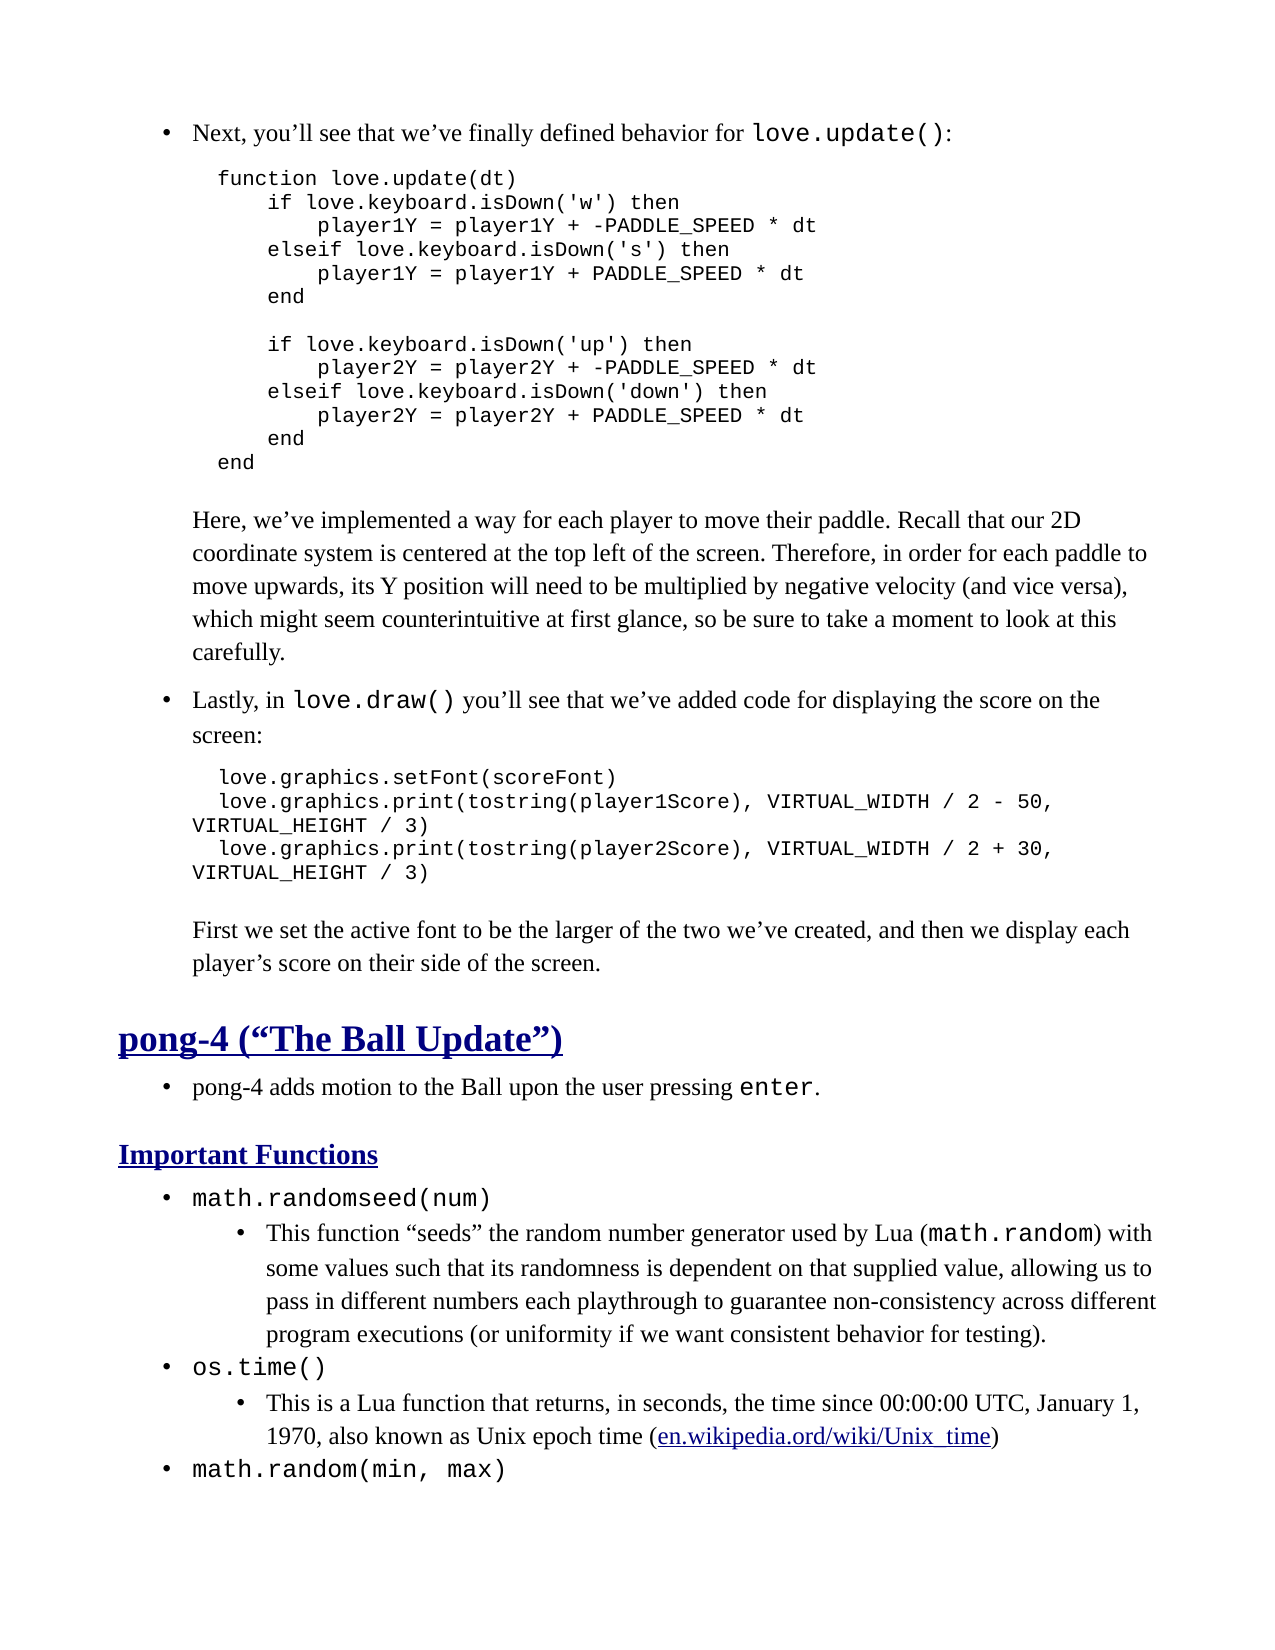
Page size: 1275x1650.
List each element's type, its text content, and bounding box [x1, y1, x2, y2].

list math.randomseed(num) [162, 1183, 1157, 1214]
list elseif love.keyboard.isDown('down') then [162, 381, 1157, 404]
list Lastly, in love.draw() you’ll see that we’ve added code for displaying the score on the screen: [162, 685, 1157, 748]
list First we set the active font to be the larger of the two we’ve created, and then we display each player’s score on their side of the screen. [162, 915, 1157, 977]
list player1Y = player1Y + PADDLE_SPEED * dt [162, 263, 1157, 286]
list end [162, 428, 1157, 452]
subtitle Important Functions [118, 1137, 1157, 1170]
list player1Y = player1Y + -PADDLE_SPEED * dt [162, 215, 1157, 239]
list pong-4 adds motion to the Ball upon the user pressing enter. [162, 1072, 1157, 1103]
list end [162, 452, 1157, 476]
list os.time() [162, 1352, 1157, 1383]
list math.random(min, max) [162, 1454, 1157, 1485]
list end [162, 286, 1157, 310]
list player2Y = player2Y + PADDLE_SPEED * dt [162, 404, 1157, 428]
list elseif love.keyboard.isDown('s') then [162, 239, 1157, 263]
list love.graphics.print(tostring(player2Score), VIRTUAL_WIDTH / 2 + 30, VIRTUAL_HEIGHT / 3) [162, 838, 1157, 886]
list player2Y = player2Y + -PADDLE_SPEED * dt [162, 357, 1157, 381]
list function love.update(dt) [162, 168, 1157, 192]
list Here, we’ve implemented a way for each player to move their paddle. Recall that our 2D coordinate system is centered at the top left of the screen. Therefore, in order for each paddle to move upwards, its Y position will need to be multiplied by negative velocity (and vice versa), which might seem counterintuitive at first glance, so be sure to take a moment to look at this carefully. [162, 505, 1157, 666]
list if love.keyboard.isDown('w') then [162, 192, 1157, 215]
list if love.keyboard.isDown('up') then [162, 334, 1157, 357]
list love.graphics.setFont(scoreFont) [162, 767, 1157, 791]
subtitle pong-4 (“The Ball Update”) [118, 1017, 1157, 1060]
list love.graphics.print(tostring(player1Score), VIRTUAL_WIDTH / 2 - 50, VIRTUAL_HEIGHT / 3) [162, 791, 1157, 838]
list Next, you’ll see that we’ve finally defined behavior for love.update(): [162, 118, 1157, 149]
list This is a Lua function that returns, in seconds, the time since 00:00:00 UTC, January 1, 1970, also known as Unix epoch time (en.wikipedia.ord/wiki/Unix_time) [236, 1388, 1157, 1449]
list This function “seeds” the random number generator used by Lua (math.random) with some values such that its randomness is dependent on that supplied value, allowing us to pass in different numbers each playthrough to guarantee non-consistency across different program executions (or uniformity if we want consistent behavior for testing). [236, 1218, 1157, 1348]
